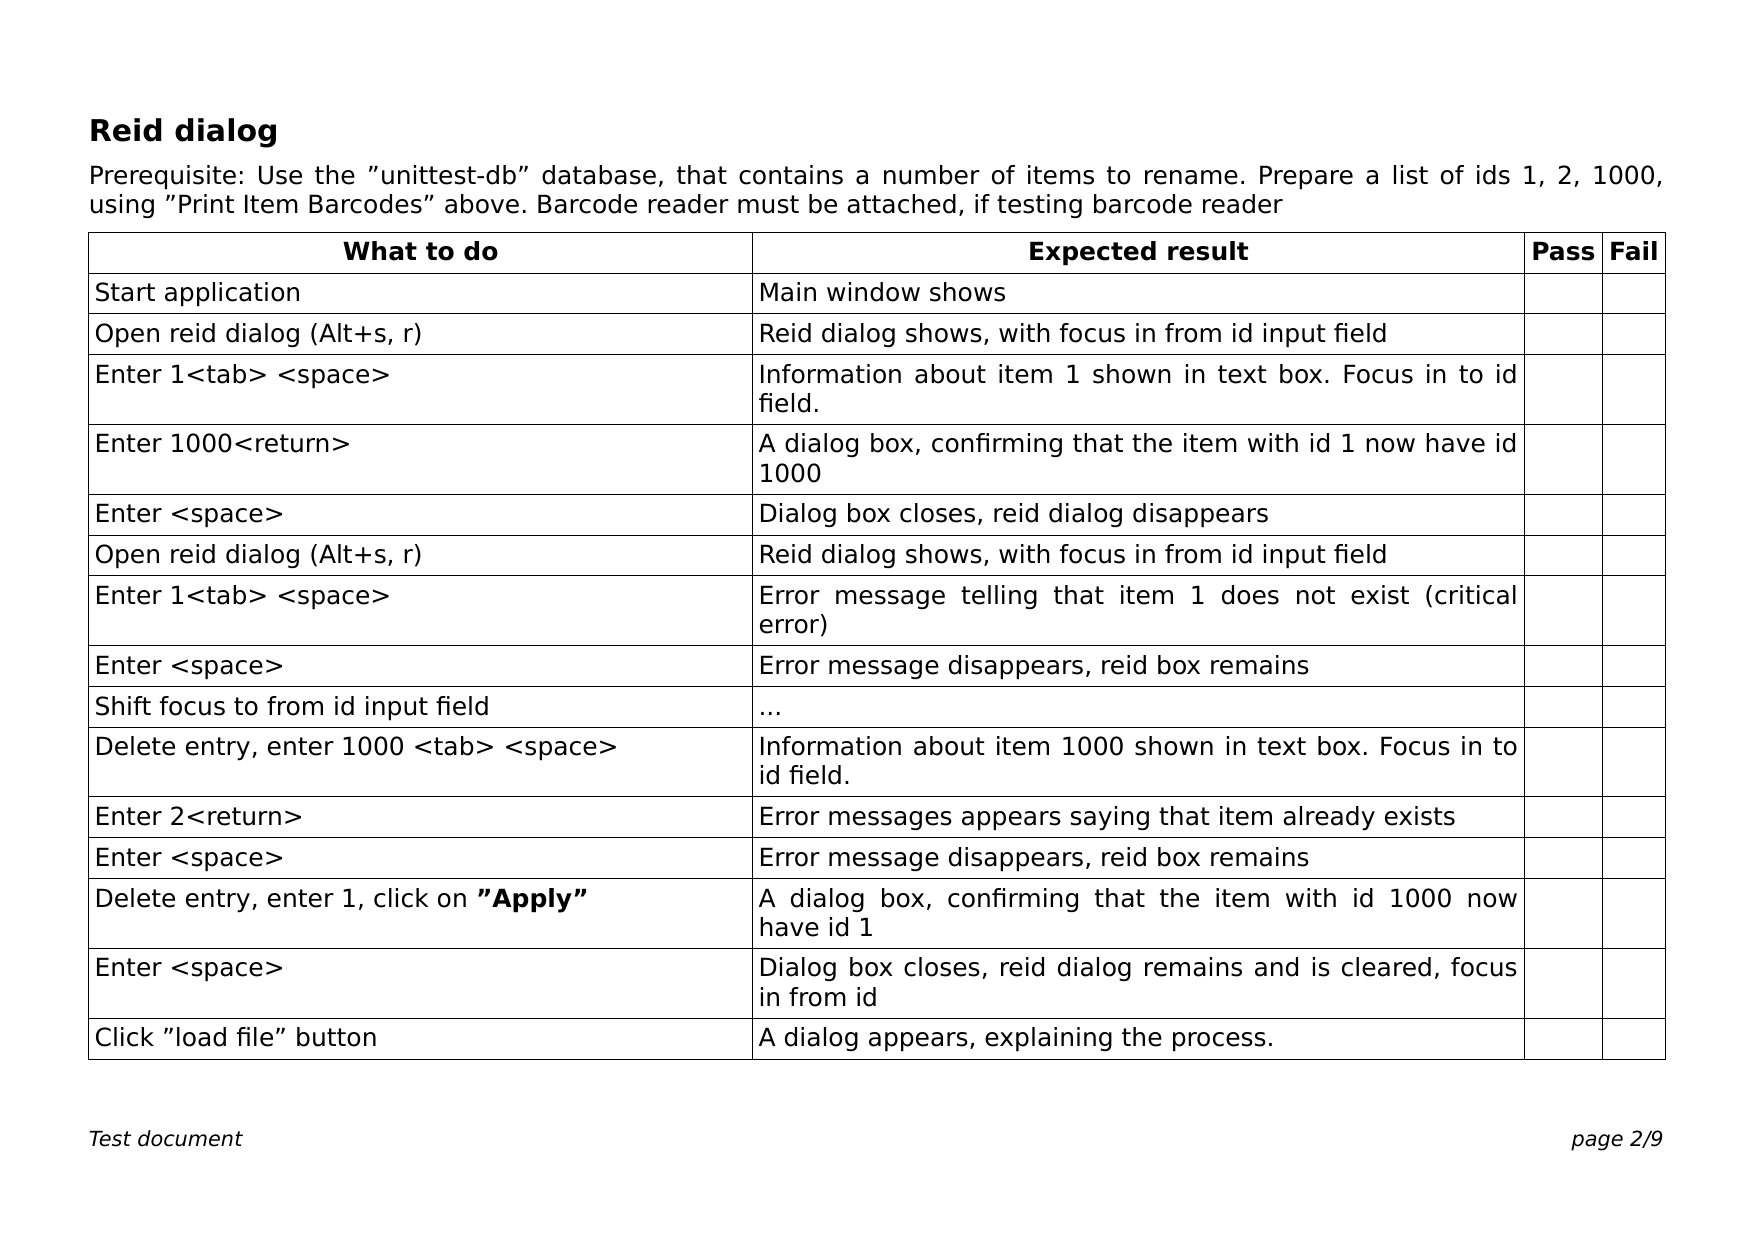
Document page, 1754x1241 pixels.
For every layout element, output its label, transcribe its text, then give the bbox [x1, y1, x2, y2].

table_cell Enter 2<return> [89, 797, 752, 837]
table_cell Information about item 1 shown in text box. Focus in to id field. [753, 355, 1524, 424]
table_header Fail [1603, 233, 1665, 272]
table_cell [1525, 797, 1602, 837]
table_cell A dialog box, confirming that the item with id 1 now have id 1000 [753, 425, 1524, 494]
table_cell Open reid dialog (Alt+s, r) [89, 314, 752, 354]
table_cell Enter <space> [89, 646, 752, 686]
table_cell Dialog box closes, reid dialog remains and is cleared, focus in from id [753, 949, 1524, 1018]
text Prerequisite: Use the ”unittest-db” database, that contains a number of items to rename. Prepare a list of ids 1, 2, 1000, using ”Print Item Barcodes” above. Barcode reader must be attached, if testing barcode reader [88, 161, 1665, 219]
table_cell [1525, 949, 1602, 1018]
table_cell [1603, 687, 1665, 727]
table_cell [1525, 879, 1602, 948]
table_cell [1525, 728, 1602, 796]
table_cell [1525, 536, 1602, 575]
subtitle Reid dialog [88, 113, 1665, 148]
table_cell [1603, 425, 1665, 494]
table_cell [1525, 646, 1602, 686]
table_cell Dialog box closes, reid dialog disappears [753, 495, 1524, 534]
table_cell Delete entry, enter 1, click on ”Apply” [89, 879, 752, 948]
table_cell [1603, 646, 1665, 686]
table_cell Error message disappears, reid box remains [753, 838, 1524, 878]
table_cell Reid dialog shows, with focus in from id input field [753, 536, 1524, 575]
table_cell [1603, 949, 1665, 1018]
table_cell Reid dialog shows, with focus in from id input field [753, 314, 1524, 354]
table_header Expected result [753, 233, 1524, 272]
table_cell ... [753, 687, 1524, 727]
table_cell Enter <space> [89, 949, 752, 1018]
table_cell [1603, 1019, 1665, 1058]
table_cell Delete entry, enter 1000 <tab> <space> [89, 728, 752, 796]
table_cell [1525, 314, 1602, 354]
table_cell Enter 1000<return> [89, 425, 752, 494]
table_cell [1525, 355, 1602, 424]
table_cell Error messages appears saying that item already exists [753, 797, 1524, 837]
table_cell [1603, 838, 1665, 878]
table_cell Shift focus to from id input field [89, 687, 752, 727]
table_cell A dialog box, confirming that the item with id 1000 now have id 1 [753, 879, 1524, 948]
table_cell Main window shows [753, 274, 1524, 313]
table_cell Information about item 1000 shown in text box. Focus in to id field. [753, 728, 1524, 796]
table_cell [1525, 274, 1602, 313]
table_cell A dialog appears, explaining the process. [753, 1019, 1524, 1058]
table_cell [1525, 495, 1602, 534]
table_cell Click ”load file” button [89, 1019, 752, 1058]
table_cell Start application [89, 274, 752, 313]
table_cell Open reid dialog (Alt+s, r) [89, 536, 752, 575]
table_cell [1603, 879, 1665, 948]
table_cell Error message telling that item 1 does not exist (critical error) [753, 576, 1524, 645]
table_cell [1525, 1019, 1602, 1058]
table_cell [1603, 274, 1665, 313]
table_cell Enter <space> [89, 495, 752, 534]
table_cell [1525, 425, 1602, 494]
table_header What to do [89, 233, 752, 272]
table_cell [1603, 355, 1665, 424]
table_cell [1603, 728, 1665, 796]
table_header Pass [1525, 233, 1602, 272]
table_cell [1525, 687, 1602, 727]
table_cell [1525, 576, 1602, 645]
table_cell [1603, 576, 1665, 645]
table_cell Enter 1<tab> <space> [89, 576, 752, 645]
table_cell Enter 1<tab> <space> [89, 355, 752, 424]
table_cell Enter <space> [89, 838, 752, 878]
table_cell [1525, 838, 1602, 878]
table_cell [1603, 314, 1665, 354]
table_cell [1603, 536, 1665, 575]
table_cell [1603, 797, 1665, 837]
table_cell [1603, 495, 1665, 534]
table_cell Error message disappears, reid box remains [753, 646, 1524, 686]
